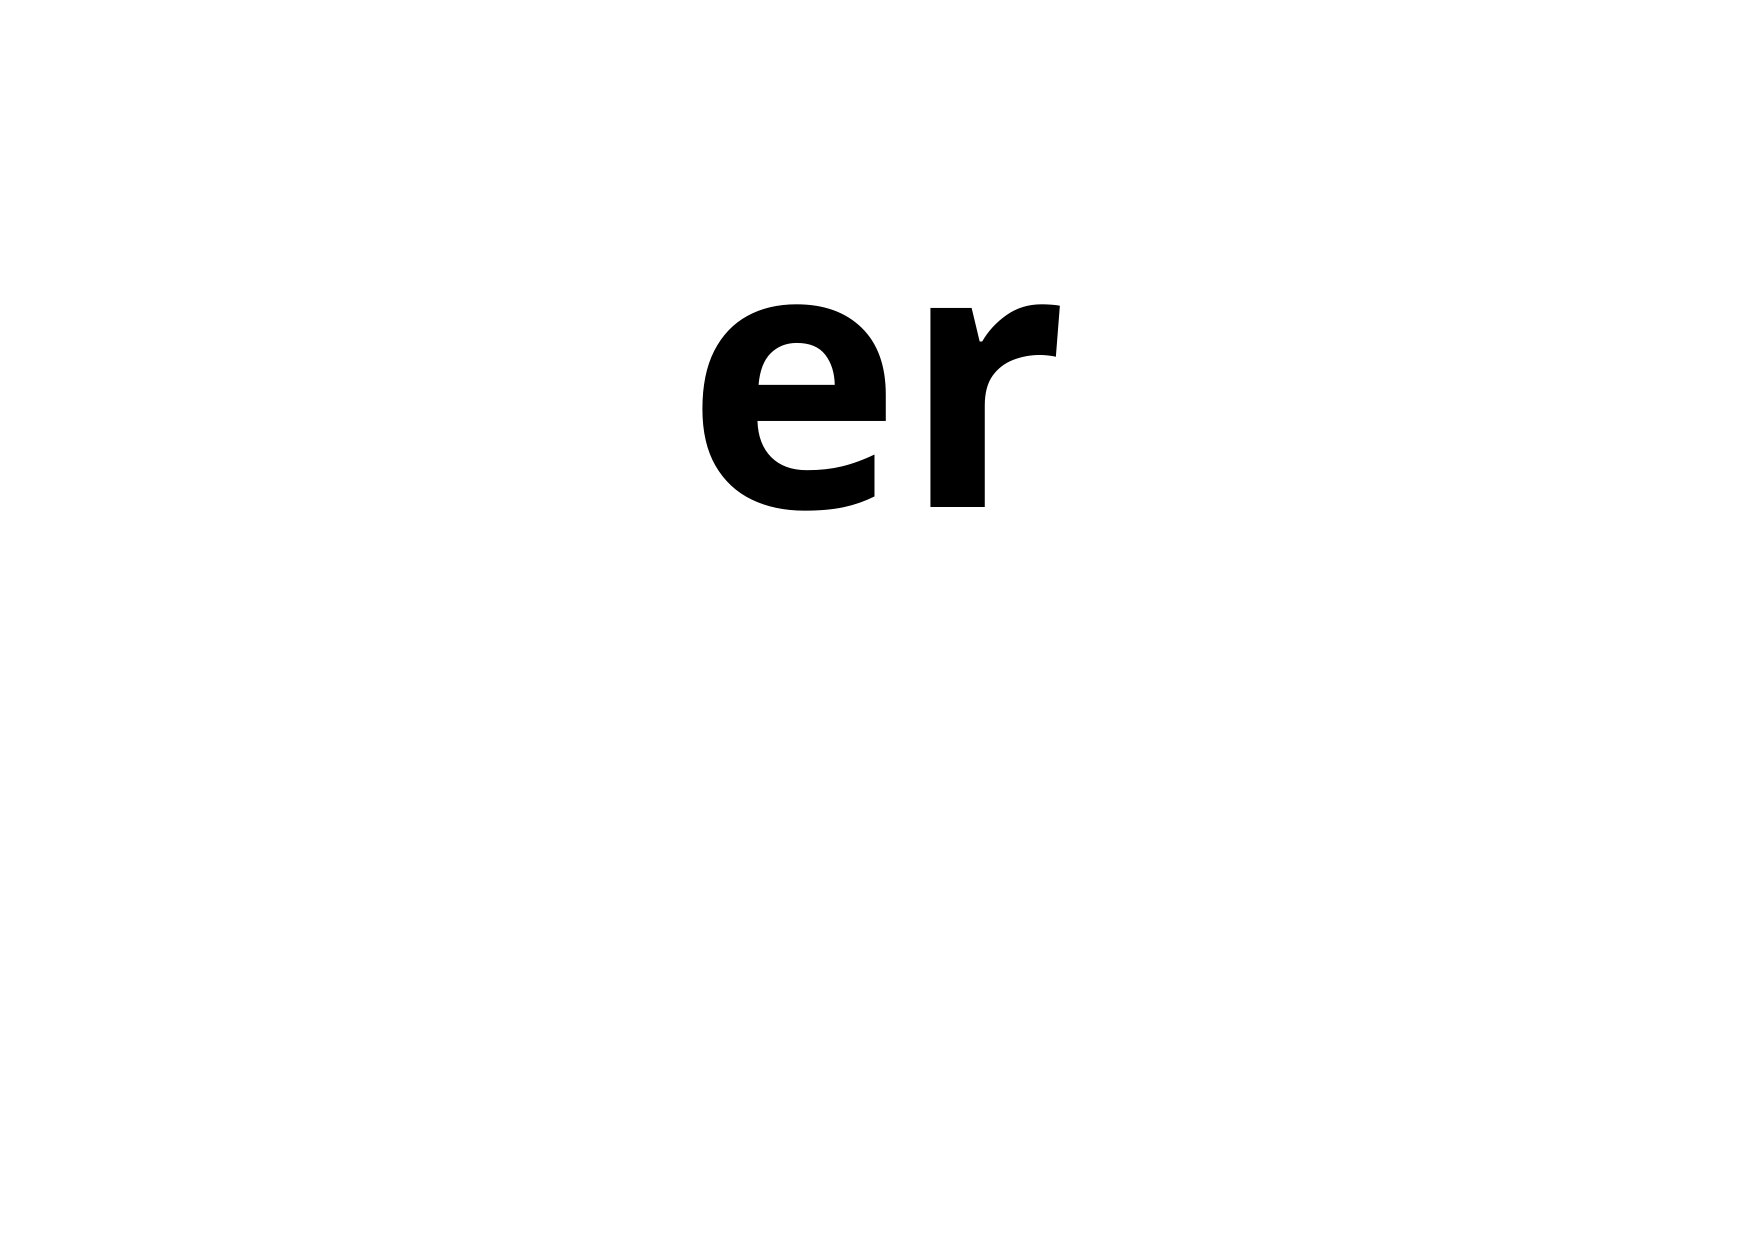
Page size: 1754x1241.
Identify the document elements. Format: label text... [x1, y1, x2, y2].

text er [118, 118, 1636, 615]
